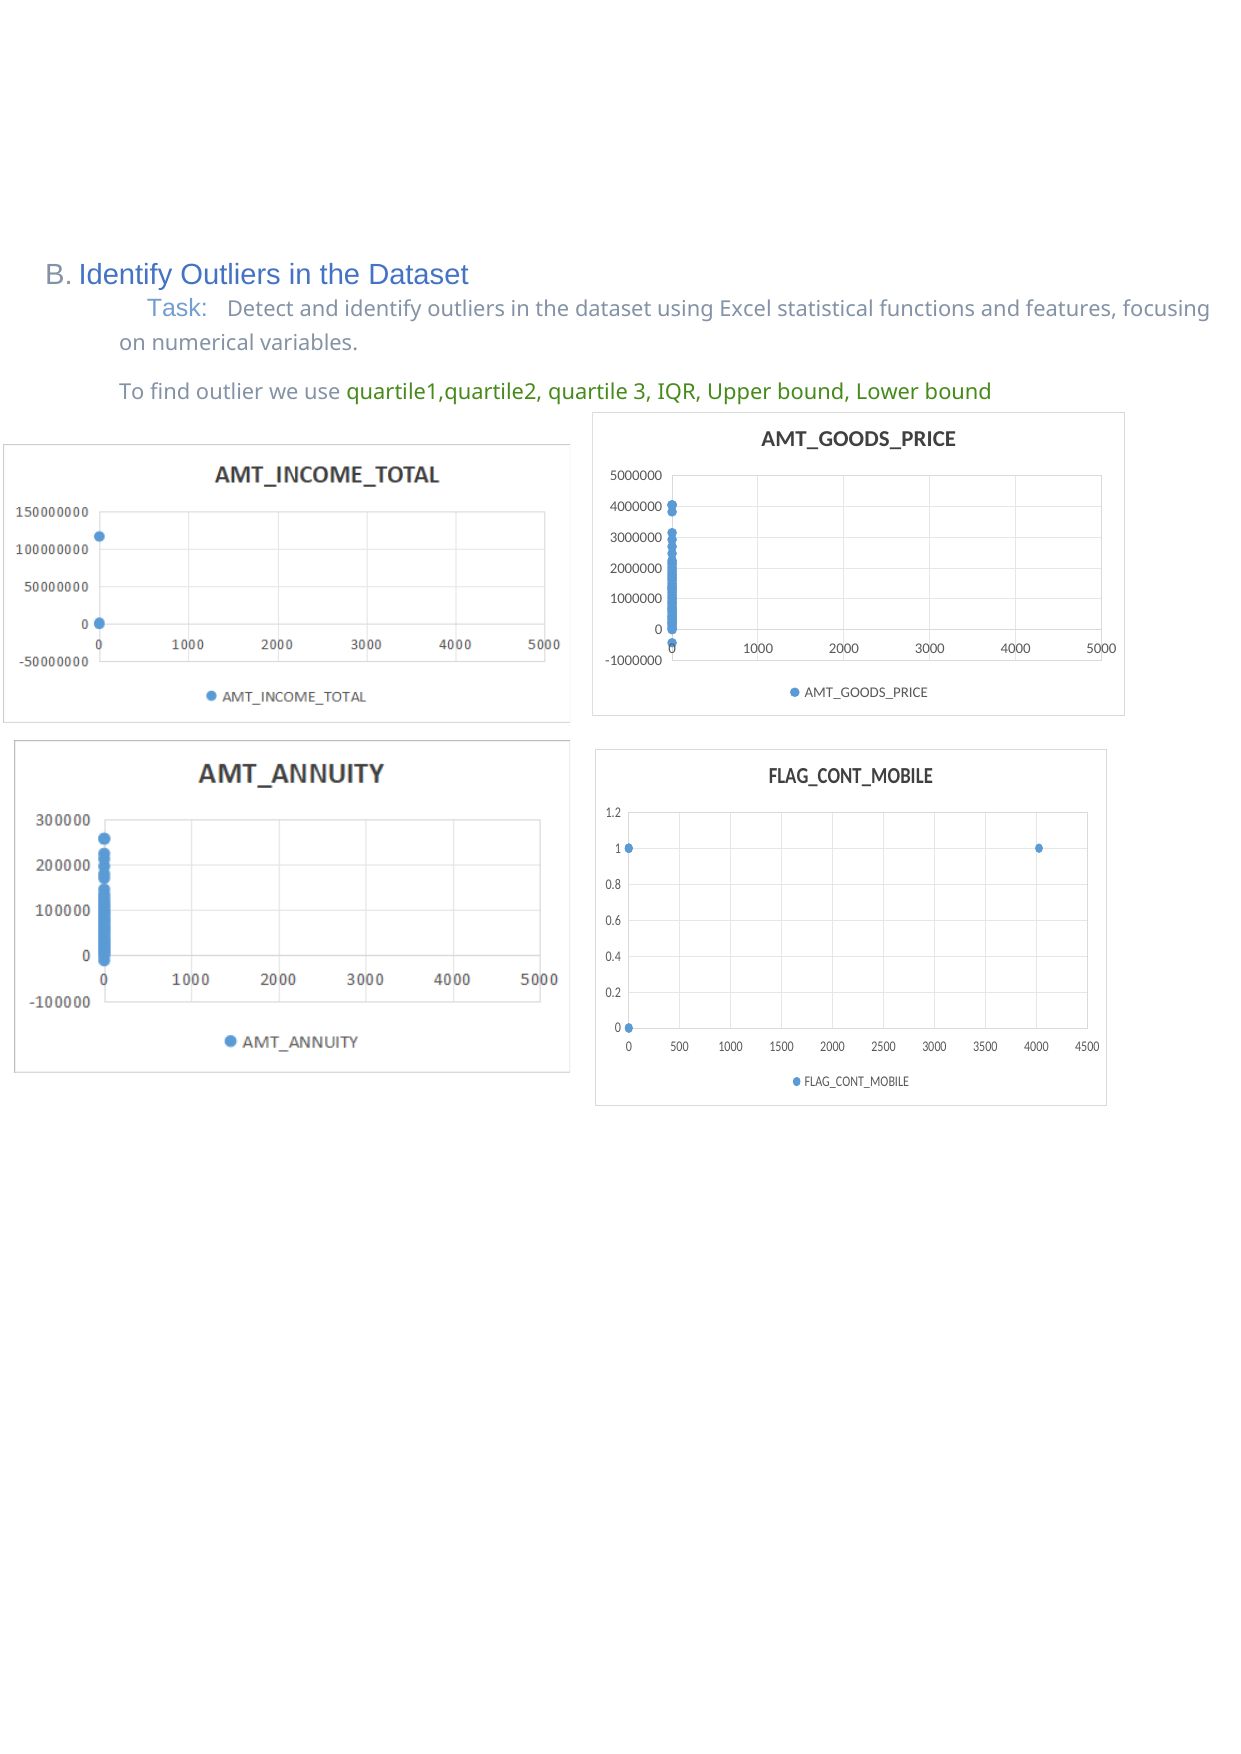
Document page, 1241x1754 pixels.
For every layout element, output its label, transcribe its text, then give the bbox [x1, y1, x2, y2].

subtitle B. Identify Outliers in the Dataset [45, 257, 1239, 290]
list Task: Detect and identify outliers in the dataset using Excel statistical functions and features, focusing on numerical variables. [45, 293, 1239, 357]
list To find outlier we use quartile1,quartile2, quartile 3, IQR, Upper bound, Lower bound [45, 376, 1239, 406]
picture [2, 443, 571, 723]
picture [13, 739, 571, 1073]
